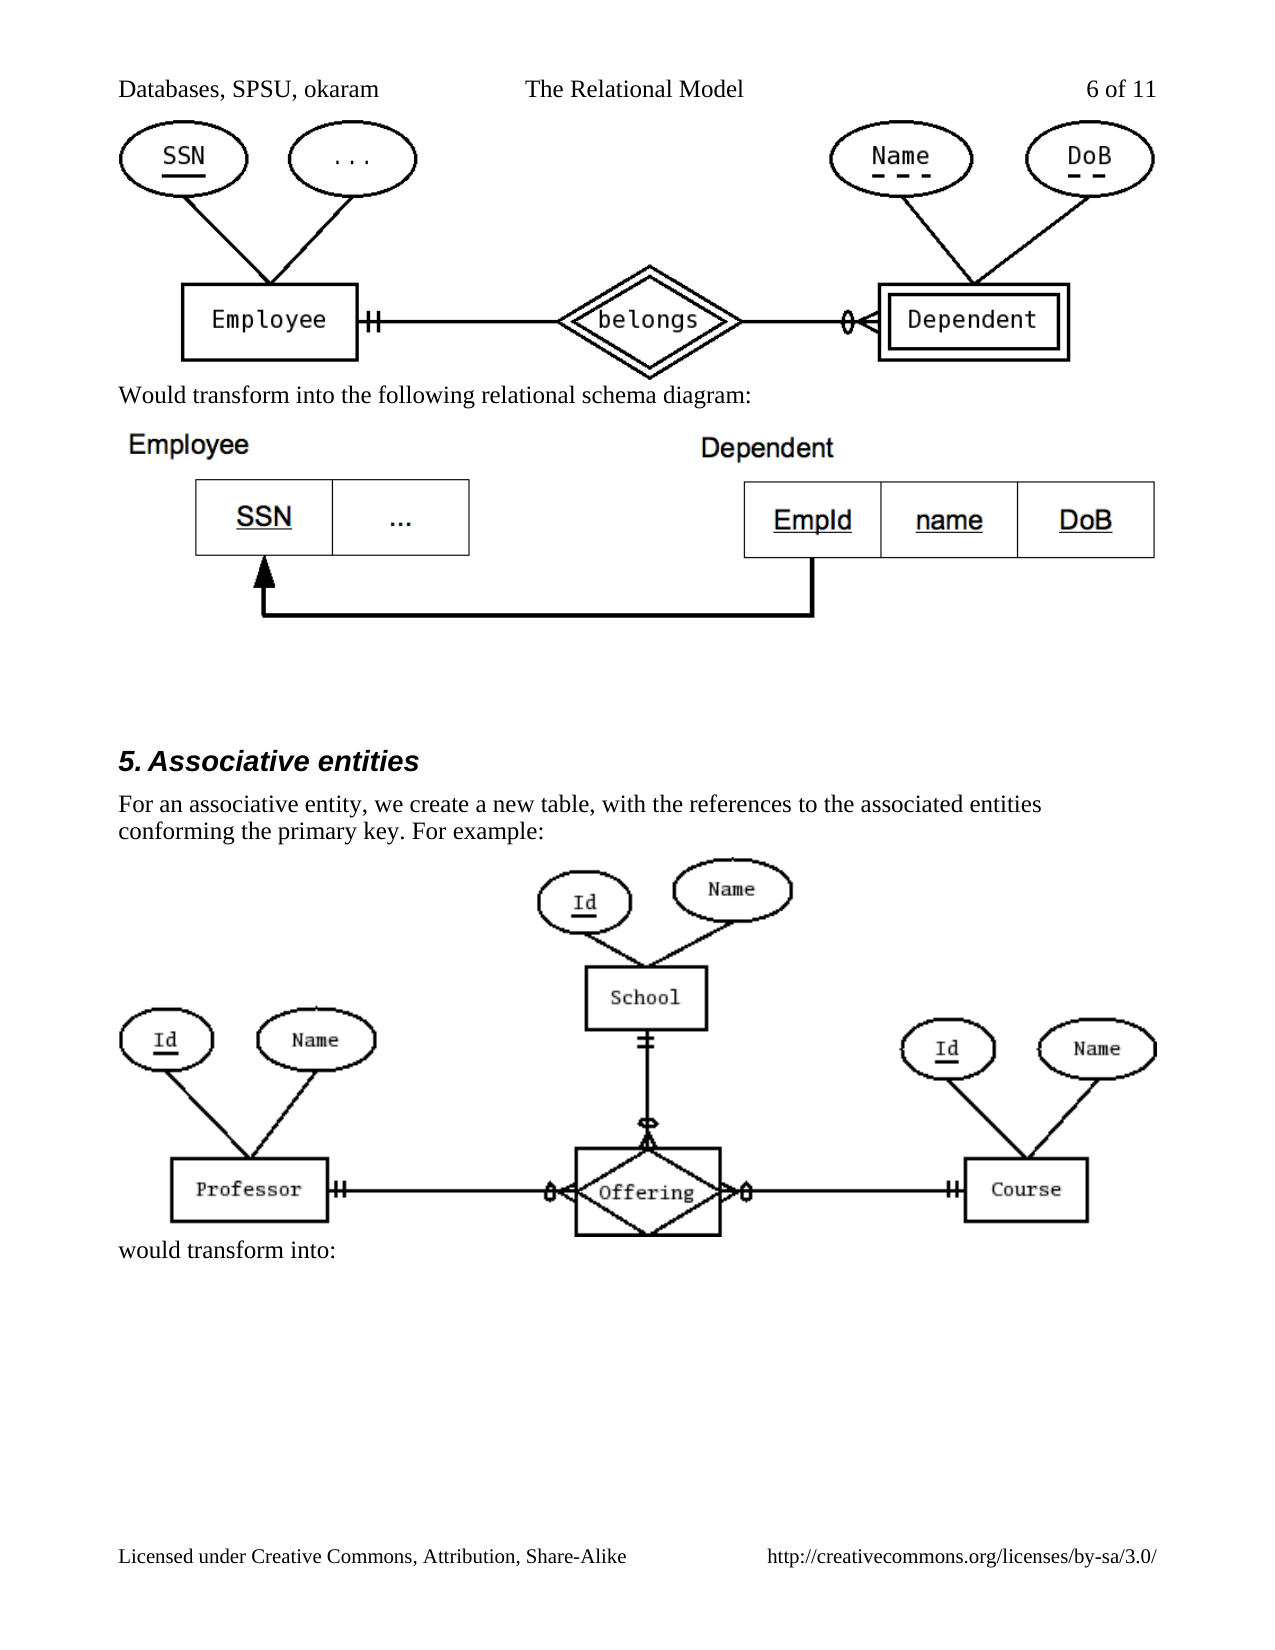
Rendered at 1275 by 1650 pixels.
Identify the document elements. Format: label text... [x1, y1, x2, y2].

picture [118, 423, 1157, 635]
subtitle Associative entities [118, 744, 1157, 777]
text Would transform into the following relational schema diagram: [118, 381, 1157, 409]
picture [118, 857, 1157, 1237]
text would transform into: [118, 1237, 1157, 1264]
picture [118, 120, 1157, 381]
text For an associative entity, we create a new table, with the references to the associated entities conforming the primary key. For example: [118, 790, 1157, 845]
